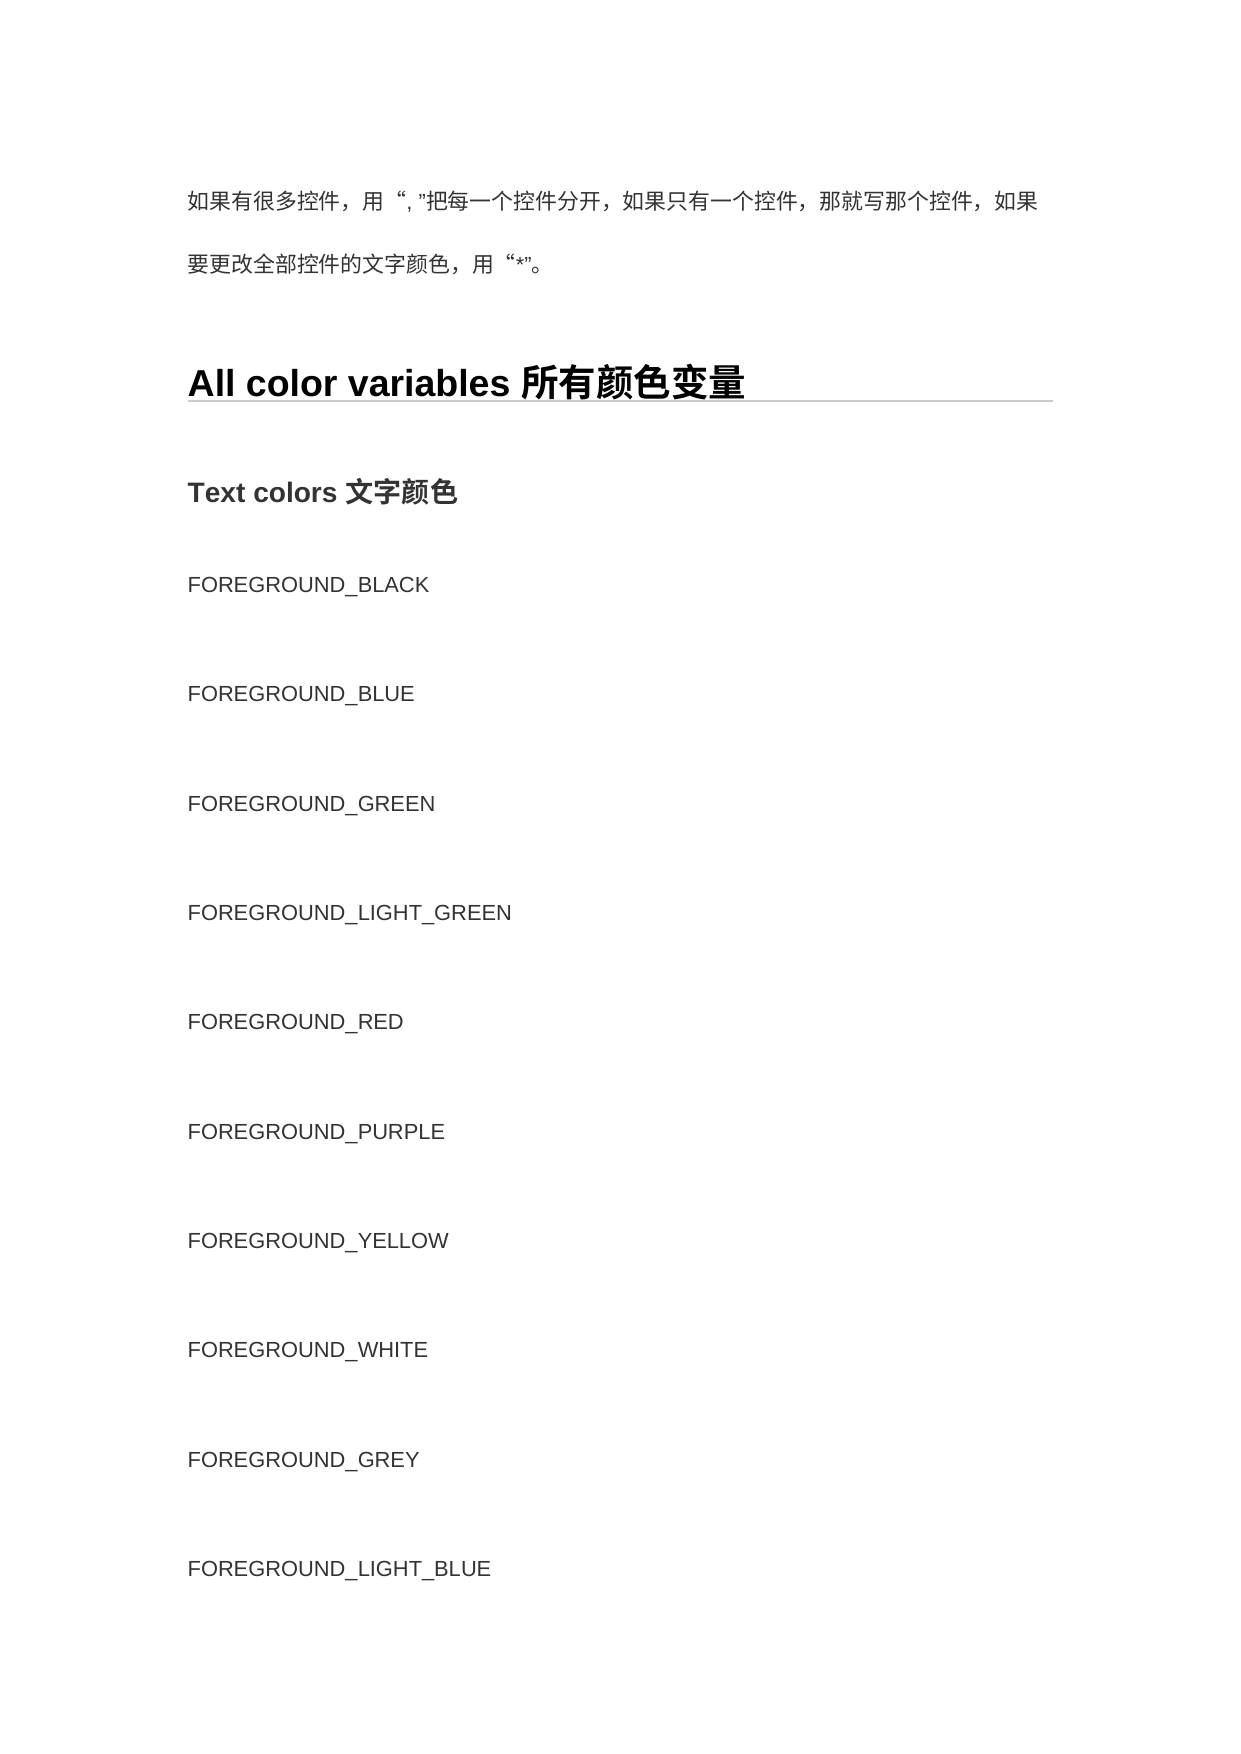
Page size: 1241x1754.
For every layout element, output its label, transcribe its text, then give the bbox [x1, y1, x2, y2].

text FOREGROUND_GREY [187, 1418, 1053, 1480]
text FOREGROUND_YELLOW [187, 1199, 1053, 1261]
text All color variables 所有颜色变量 [187, 338, 1053, 402]
text FOREGROUND_PURPLE [187, 1089, 1053, 1152]
text FOREGROUND_WHITE [187, 1308, 1053, 1371]
text 如果有很多控件，用“, ”把每一个控件分开，如果只有一个控件，那就写那个控件，如果要更改全部控件的文字颜色，用“*”。 [187, 158, 1053, 283]
text FOREGROUND_BLACK [187, 543, 1053, 605]
text Text colors 文字颜色 [187, 449, 1053, 511]
text FOREGROUND_RED [187, 980, 1053, 1043]
text FOREGROUND_GREEN [187, 761, 1053, 824]
text FOREGROUND_BLUE [187, 652, 1053, 714]
text FOREGROUND_LIGHT_BLUE [187, 1527, 1053, 1589]
text FOREGROUND_LIGHT_GREEN [187, 871, 1053, 933]
